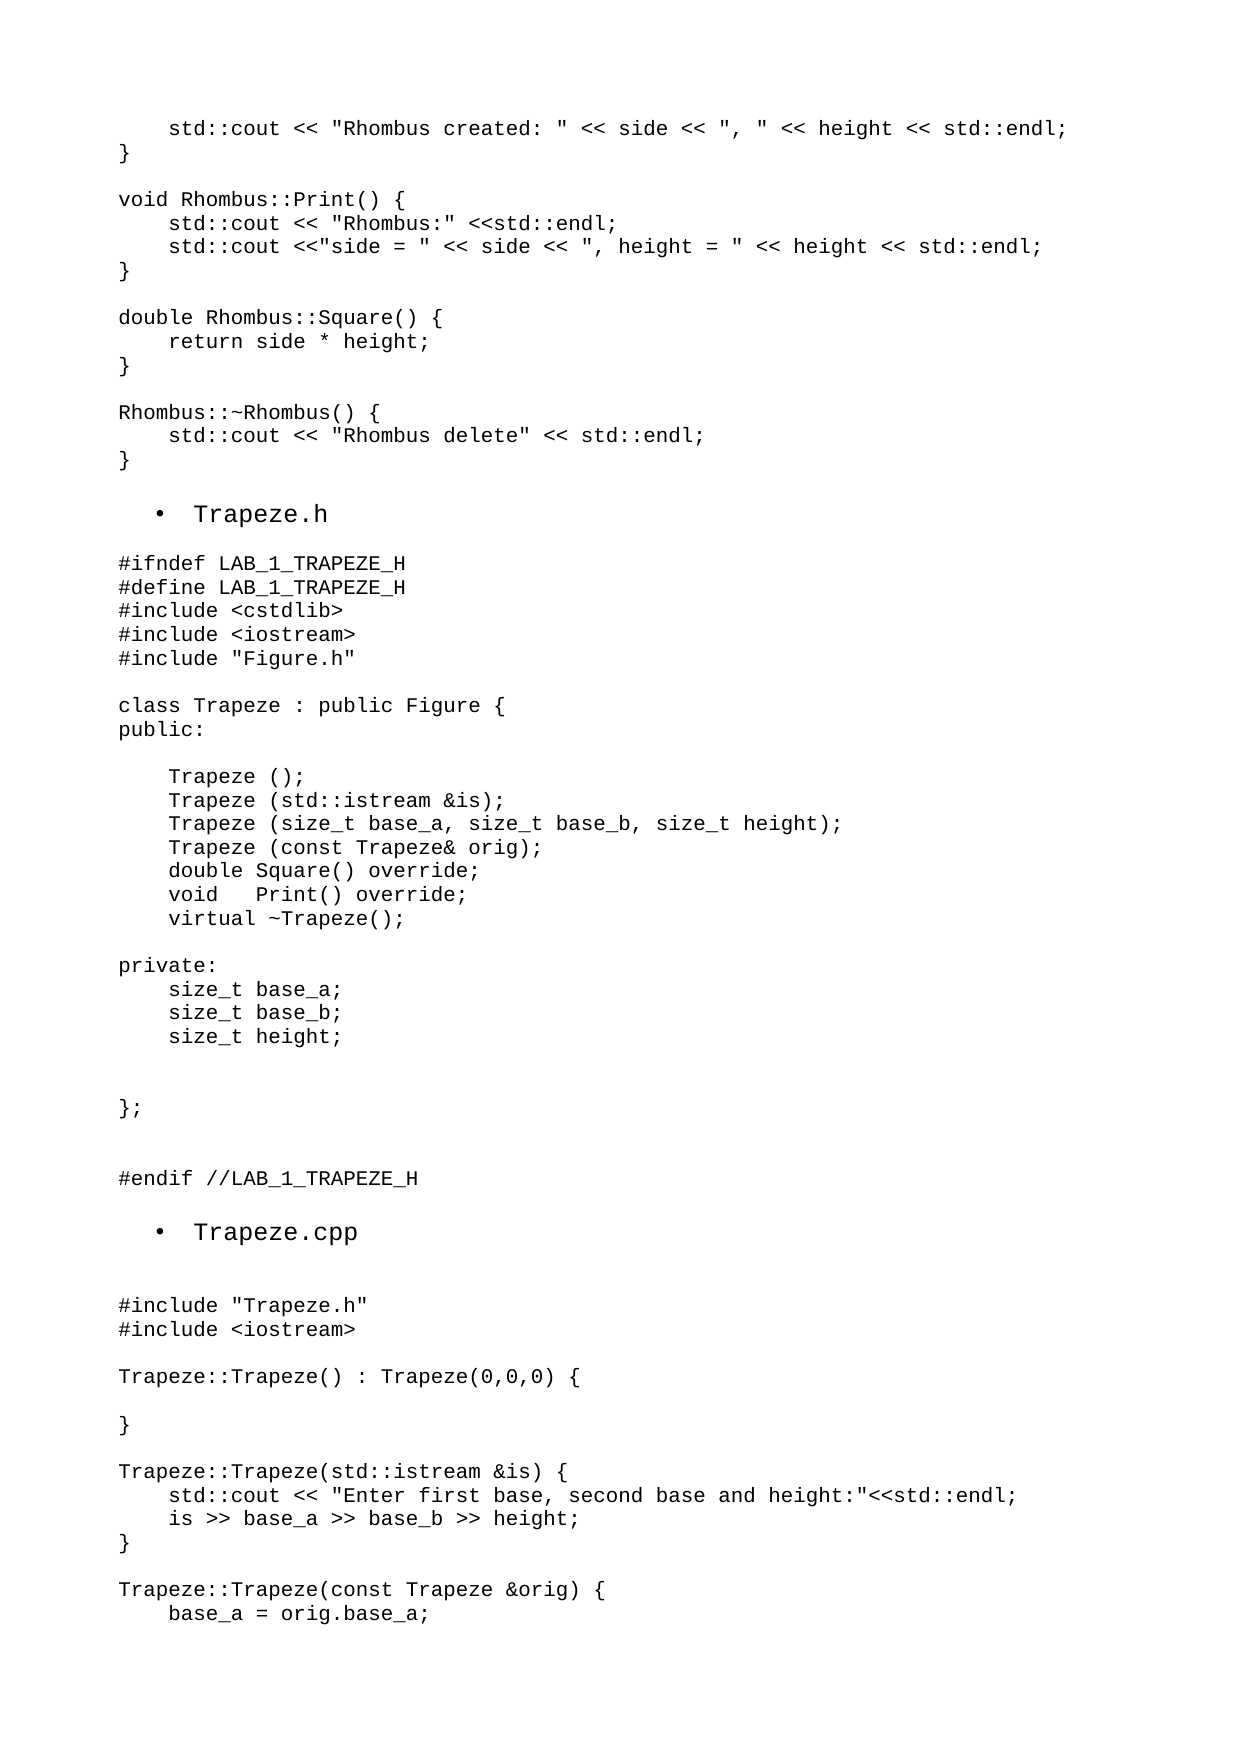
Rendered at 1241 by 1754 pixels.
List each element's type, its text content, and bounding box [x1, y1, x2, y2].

text is >> base_a >> base_b >> height; [118, 1508, 1122, 1532]
text } [118, 354, 1122, 378]
text class Trapeze : public Figure { [118, 695, 1122, 719]
text } [118, 260, 1122, 284]
text double Square() override; [118, 861, 1122, 884]
text virtual ~Trapeze(); [118, 908, 1122, 931]
list Trapeze.h [156, 501, 1122, 529]
text } [118, 142, 1122, 165]
text #include "Figure.h" [118, 648, 1122, 671]
text #include "Trapeze.h" [118, 1296, 1122, 1319]
text Trapeze::Trapeze(const Trapeze &orig) { [118, 1579, 1122, 1603]
text #define LAB_1_TRAPEZE_H [118, 577, 1122, 600]
text return side * height; [118, 331, 1122, 354]
text std::cout << "Rhombus delete" << std::endl; [118, 426, 1122, 449]
text Trapeze (size_t base_a, size_t base_b, size_t height); [118, 813, 1122, 837]
text Rhombus::~Rhombus() { [118, 402, 1122, 426]
text Trapeze (); [118, 766, 1122, 789]
text Trapeze (const Trapeze& orig); [118, 837, 1122, 861]
text double Rhombus::Square() { [118, 307, 1122, 331]
text } [118, 1532, 1122, 1556]
text std::cout << "Rhombus created: " << side << ", " << height << std::endl; [118, 118, 1122, 142]
text void Rhombus::Print() { [118, 189, 1122, 213]
text #include <iostream> [118, 1319, 1122, 1343]
list Trapeze.cpp [156, 1220, 1122, 1248]
text } [118, 449, 1122, 473]
text Trapeze::Trapeze(std::istream &is) { [118, 1461, 1122, 1485]
text #ifndef LAB_1_TRAPEZE_H [118, 553, 1122, 577]
text std::cout << "Enter first base, second base and height:"<<std::endl; [118, 1485, 1122, 1508]
text std::cout << "Rhombus:" <<std::endl; [118, 213, 1122, 236]
text #include <cstdlib> [118, 600, 1122, 624]
text base_a = orig.base_a; [118, 1603, 1122, 1627]
text }; [118, 1097, 1122, 1121]
text #include <iostream> [118, 624, 1122, 648]
text Trapeze (std::istream &is); [118, 789, 1122, 813]
text Trapeze::Trapeze() : Trapeze(0,0,0) { [118, 1366, 1122, 1390]
text void Print() override; [118, 884, 1122, 908]
text public: [118, 719, 1122, 742]
text #endif //LAB_1_TRAPEZE_H [118, 1168, 1122, 1192]
text } [118, 1414, 1122, 1437]
text size_t base_a; [118, 979, 1122, 1002]
text private: [118, 955, 1122, 979]
text size_t base_b; [118, 1002, 1122, 1026]
text size_t height; [118, 1026, 1122, 1050]
text std::cout <<"side = " << side << ", height = " << height << std::endl; [118, 236, 1122, 260]
